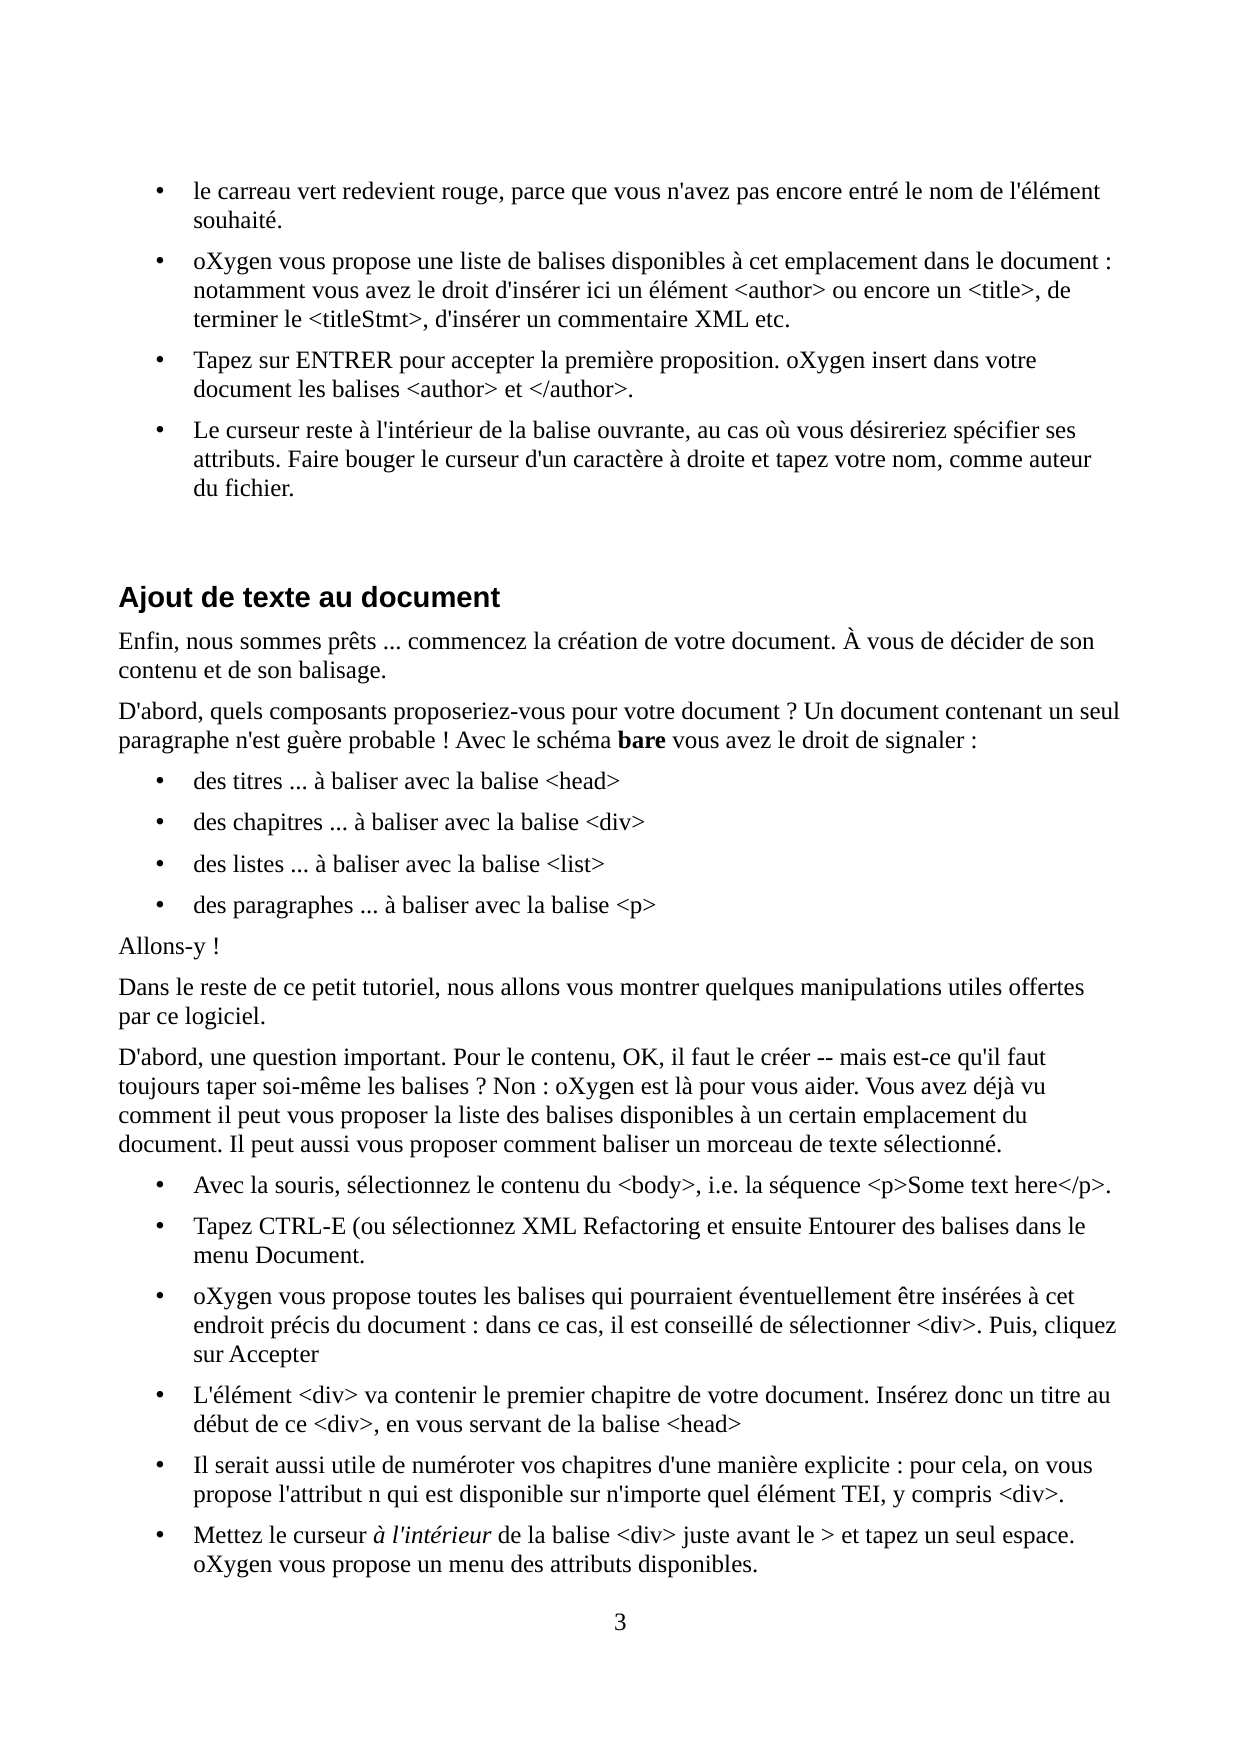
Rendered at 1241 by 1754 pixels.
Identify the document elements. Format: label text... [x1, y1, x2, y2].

list Avec la souris, sélectionnez le contenu du <body>, i.e. la séquence <p>Some text here</p>. [156, 1170, 1122, 1199]
text D'abord, quels composants proposeriez-vous pour votre document ? Un document contenant un seul paragraphe n'est guère probable ! Avec le schéma bare vous avez le droit de signaler : [118, 696, 1122, 754]
list des titres ... à baliser avec la balise <head> [156, 766, 1122, 795]
list L'élément <div> va contenir le premier chapitre de votre document. Insérez donc un titre au début de ce <div>, en vous servant de la balise <head> [156, 1380, 1122, 1437]
list Il serait aussi utile de numéroter vos chapitres d'une manière explicite : pour cela, on vous propose l'attribut n qui est disponible sur n'importe quel élément TEI, y compris <div>. [156, 1450, 1122, 1507]
text D'abord, une question important. Pour le contenu, OK, il faut le créer -- mais est-ce qu'il faut toujours taper soi-même les balises ? Non : oXygen est là pour vous aider. Vous avez déjà vu comment il peut vous proposer la liste des balises disponibles à un certain emplacement du document. Il peut aussi vous proposer comment baliser un morceau de texte sélectionné. [118, 1042, 1122, 1157]
subtitle Ajout de texte au document [118, 580, 1122, 614]
list Mettez le curseur à l'intérieur de la balise <div> juste avant le > et tapez un seul espace. oXygen vous propose un menu des attributs disponibles. [156, 1520, 1122, 1577]
list des listes ... à baliser avec la balise <list> [156, 849, 1122, 877]
text Dans le reste de ce petit tutoriel, nous allons vous montrer quelques manipulations utiles offertes par ce logiciel. [118, 972, 1122, 1030]
list des chapitres ... à baliser avec la balise <div> [156, 807, 1122, 836]
list des paragraphes ... à baliser avec la balise <p> [156, 890, 1122, 919]
list oXygen vous propose toutes les balises qui pourraient éventuellement être insérées à cet endroit précis du document : dans ce cas, il est conseillé de sélectionner <div>. Puis, cliquez sur Accepter [156, 1281, 1122, 1367]
list le carreau vert redevient rouge, parce que vous n'avez pas encore entré le nom de l'élément souhaité. [156, 176, 1122, 234]
text Allons-y ! [118, 931, 1122, 960]
list oXygen vous propose une liste de balises disponibles à cet emplacement dans le document : notamment vous avez le droit d'insérer ici un élément <author> ou encore un <title>, de terminer le <titleStmt>, d'insérer un commentaire XML etc. [156, 246, 1122, 333]
text Enfin, nous sommes prêts ... commencez la création de votre document. À vous de décider de son contenu et de son balisage. [118, 626, 1122, 684]
list Tapez CTRL-E (ou sélectionnez XML Refactoring et ensuite Entourer des balises dans le menu Document. [156, 1211, 1122, 1269]
list Tapez sur ENTRER pour accepter la première proposition. oXygen insert dans votre document les balises <author> et </author>. [156, 345, 1122, 403]
list Le curseur reste à l'intérieur de la balise ouvrante, au cas où vous désireriez spécifier ses attributs. Faire bouger le curseur d'un caractère à droite et tapez votre nom, comme auteur du fichier. [156, 415, 1122, 501]
